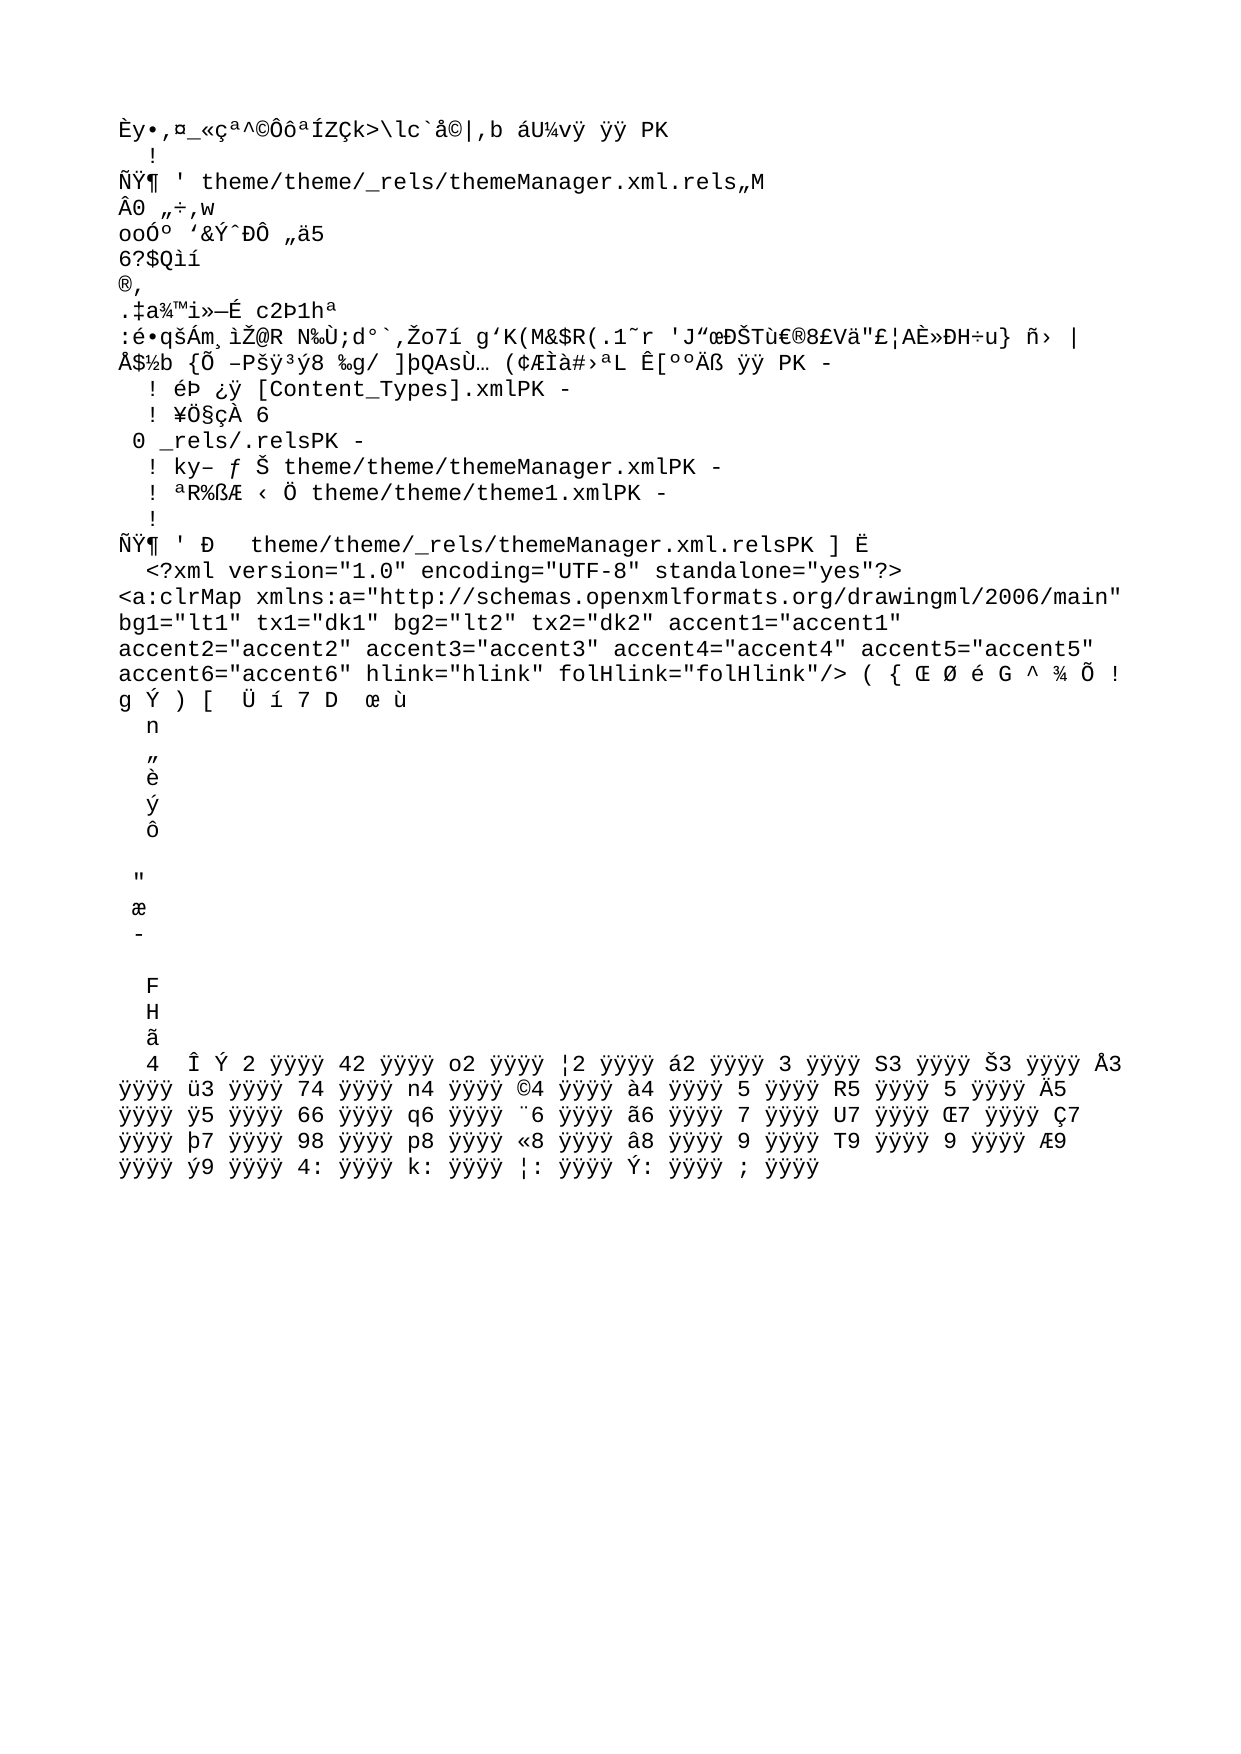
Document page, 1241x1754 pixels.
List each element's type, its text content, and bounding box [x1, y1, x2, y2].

text <?xml version="1.0" encoding="UTF-8" standalone="yes"?> [118, 559, 1122, 585]
text ooÓº ‘&ÝˆÐ­Ô „ä5 [118, 222, 1122, 248]
text ! ªR%ßÆ ‹ Ö theme/theme/theme1.xmlPK - [118, 481, 1122, 507]
text ! ¥Ö§çÀ 6 0 _rels/.relsPK - [118, 403, 1122, 455]
text " æ - [118, 844, 1122, 948]
text H [118, 1000, 1122, 1026]
text 4  Î Ý 2 ÿÿÿÿ 42 ÿÿÿÿ o2 ÿÿÿÿ ¦2 ÿÿÿÿ á2 ÿÿÿÿ 3 ÿÿÿÿ S3 ÿÿÿÿ Š3 ÿÿÿÿ Å3 ÿÿÿÿ ü3 ÿÿÿÿ 74 ÿÿÿÿ n4 ÿÿÿÿ ©4 ÿÿÿÿ à4 ÿÿÿÿ 5 ÿÿÿÿ R5 ÿÿÿÿ 5 ÿÿÿÿ Ä5 ÿÿÿÿ ÿ5 ÿÿÿÿ 66 ÿÿÿÿ q6 ÿÿÿÿ ¨6 ÿÿÿÿ ã6 ÿÿÿÿ 7 ÿÿÿÿ U7 ÿÿÿÿ Œ7 ÿÿÿÿ Ç7 ÿÿÿÿ þ7 ÿÿÿÿ 98 ÿÿÿÿ p8 ÿÿÿÿ «8 ÿÿÿÿ â8 ÿÿÿÿ 9 ÿÿÿÿ T9 ÿÿÿÿ 9 ÿÿÿÿ Æ9 ÿÿÿÿ ý9 ÿÿÿÿ 4: ÿÿÿÿ k: ÿÿÿÿ ¦: ÿÿÿÿ Ý: ÿÿÿÿ ; ÿÿÿÿ [118, 1052, 1122, 1182]
text ! [118, 144, 1122, 170]
text :é•qšÁm¸ìŽ@R N‰Ù;d°`‚Žo7í g‘K(M&$R(.1˜r 'J“œÐŠTù€®8£Vä"£¦AÈ»ÐH÷u} ñ› |Å$½b {Õ –Pšÿ³ý8 ‰g/ ]þQAsÙ… (¢ÆÌà#›ªL Ê[ººÄß ÿÿ PK - [118, 326, 1122, 377]
text ã [118, 1026, 1122, 1052]
text ! [118, 507, 1122, 533]
text ÑŸ¶ ' theme/theme/_rels/themeManager.xml.rels„M [118, 170, 1122, 196]
text F [118, 974, 1122, 1000]
text <a:clrMap xmlns:a="http://schemas.openxmlformats.org/drawingml/2006/main" bg1="lt1" tx1="dk1" bg2="lt2" tx2="dk2" accent1="accent1" accent2="accent2" accent3="accent3" accent4="accent4" accent5="accent5" accent6="accent6" hlink="hlink" folHlink="folHlink"/> ( { Œ Ø é G ^ ¾ Õ ! g Ý ) [  Ü í 7 D  œ ù [118, 585, 1122, 715]
text 6?$Qìí [118, 248, 1122, 274]
text ®, [118, 274, 1122, 300]
text .‡a¾™i»—É c2Þ1hª [118, 300, 1122, 326]
text ! ky– ƒ Š theme/theme/themeManager.xmlPK - [118, 455, 1122, 481]
text Èy•‚¤_«çª^©ÔôªÍZÇk>\lc`å©|,b áU¼vÿ ÿÿ PK [118, 118, 1122, 144]
text ! éÞ ¿ÿ [Content_Types].xmlPK - [118, 377, 1122, 403]
text n [118, 715, 1122, 741]
text „ [118, 741, 1122, 767]
text ý [118, 792, 1122, 818]
text è [118, 767, 1122, 792]
text ô [118, 818, 1122, 844]
text ÑŸ¶ ' Ð theme/theme/_rels/themeManager.xml.relsPK ] Ë [118, 533, 1122, 559]
text Â0 „÷‚w [118, 196, 1122, 222]
